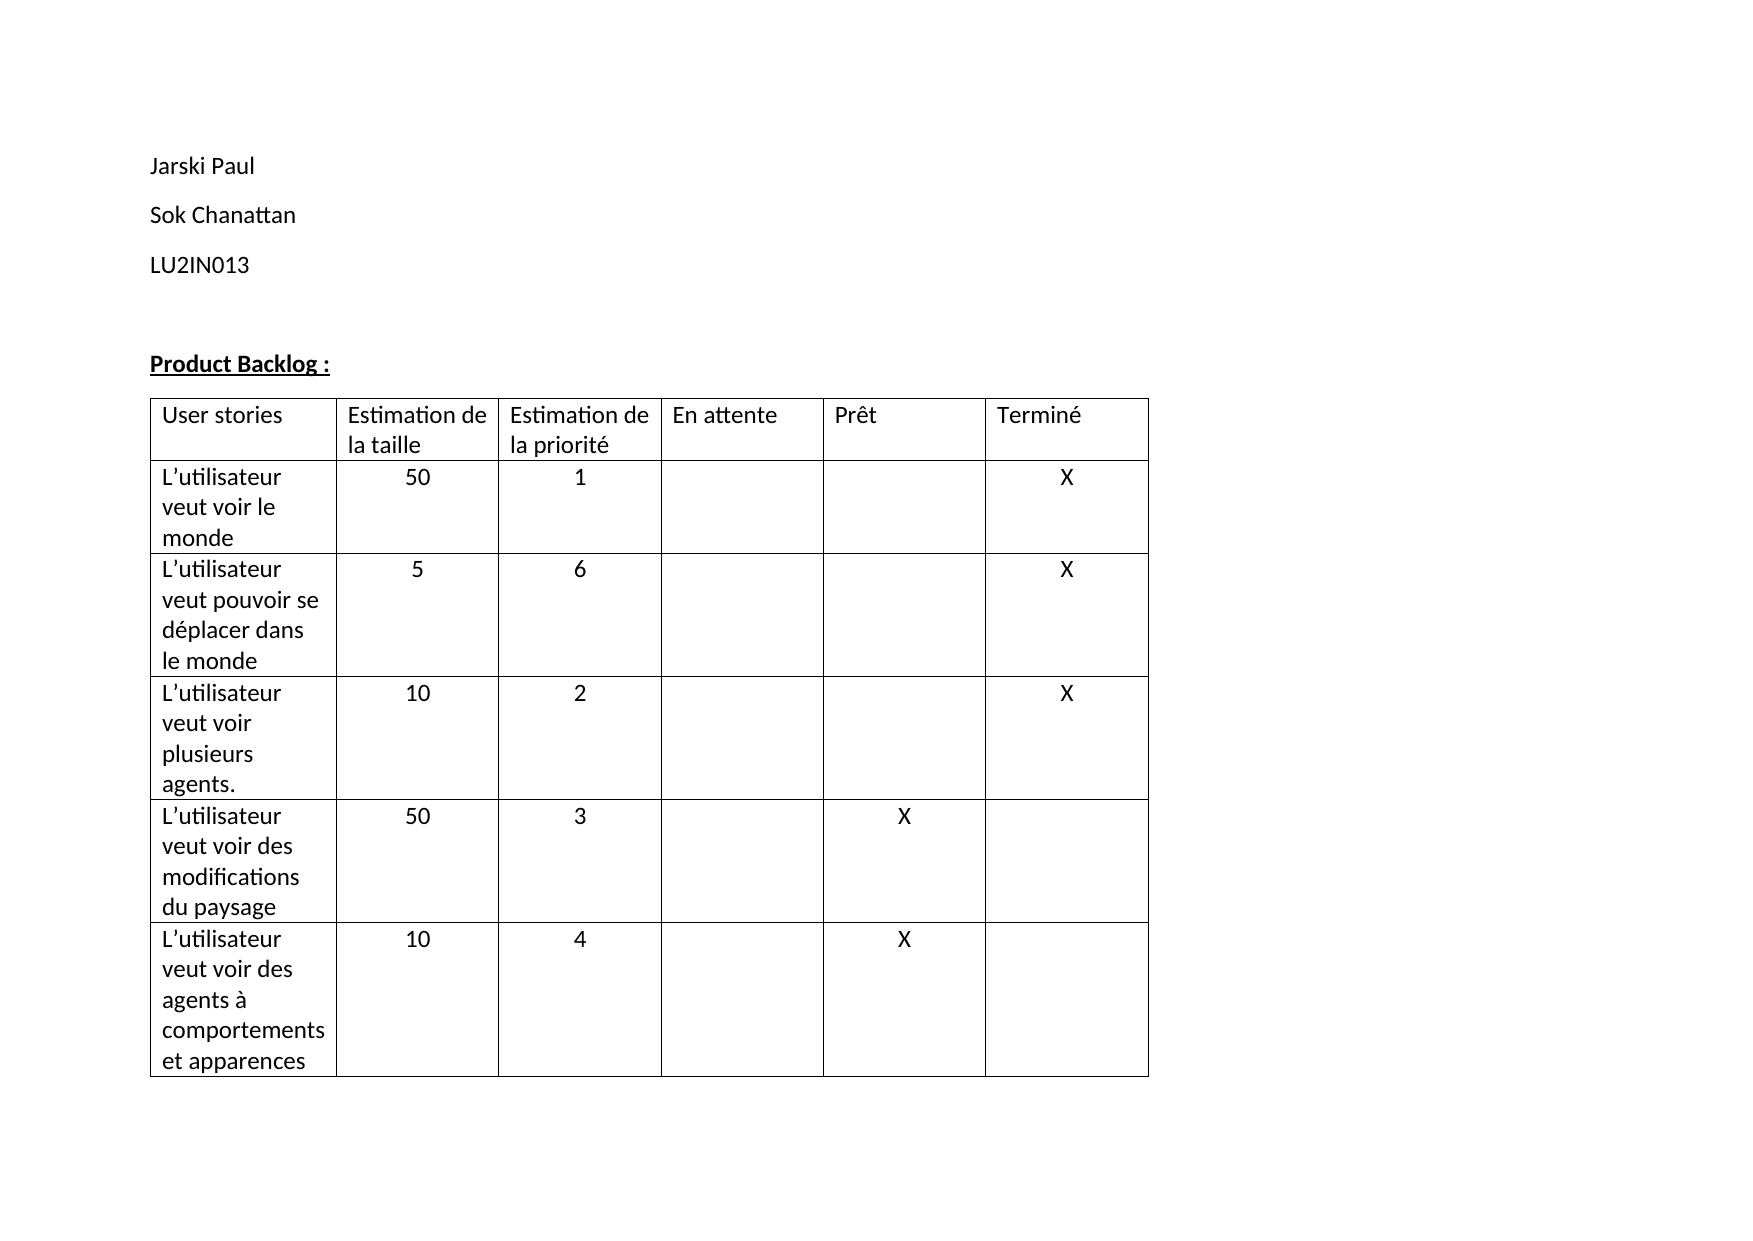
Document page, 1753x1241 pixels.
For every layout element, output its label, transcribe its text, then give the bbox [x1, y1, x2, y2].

table_cell L’utilisateur veut voir des agents à comportements et apparences [151, 923, 336, 1076]
text LU2IN013 [150, 249, 1602, 280]
table_cell [662, 800, 823, 922]
table_cell X [986, 461, 1148, 553]
table_cell [662, 554, 823, 676]
table_cell [986, 923, 1148, 1076]
table_cell L’utilisateur veut pouvoir se déplacer dans le monde [151, 554, 336, 676]
table_cell L’utilisateur veut voir des modifications du paysage [151, 800, 336, 922]
table_header En attente [662, 399, 823, 460]
table_cell 2 [499, 677, 661, 799]
table_cell 1 [499, 461, 661, 553]
table_cell [662, 461, 823, 553]
table_cell [824, 677, 985, 799]
table_cell 3 [499, 800, 661, 922]
text Jarski Paul [150, 150, 1602, 181]
table_cell L’utilisateur veut voir plusieurs agents. [151, 677, 336, 799]
table_cell X [986, 677, 1148, 799]
table_cell L’utilisateur veut voir le monde [151, 461, 336, 553]
table_header Estimation de la priorité [499, 399, 661, 460]
table_header Prêt [824, 399, 985, 460]
table_cell 6 [499, 554, 661, 676]
table_cell [824, 554, 985, 676]
table_header Terminé [986, 399, 1148, 460]
table_cell [824, 461, 985, 553]
table_cell X [824, 923, 985, 1076]
table_cell 50 [337, 461, 498, 553]
table_cell 50 [337, 800, 498, 922]
text Product Backlog : [150, 348, 1602, 379]
table_cell [986, 800, 1148, 922]
table_cell 5 [337, 554, 498, 676]
table_header User stories [151, 399, 336, 460]
table_cell [662, 923, 823, 1076]
table_cell [662, 677, 823, 799]
table_cell X [986, 554, 1148, 676]
table_cell 10 [337, 677, 498, 799]
table_cell X [824, 800, 985, 922]
text Sok Chanattan [150, 199, 1602, 230]
table_header Estimation de la taille [337, 399, 498, 460]
table_cell 10 [337, 923, 498, 1076]
table_cell 4 [499, 923, 661, 1076]
